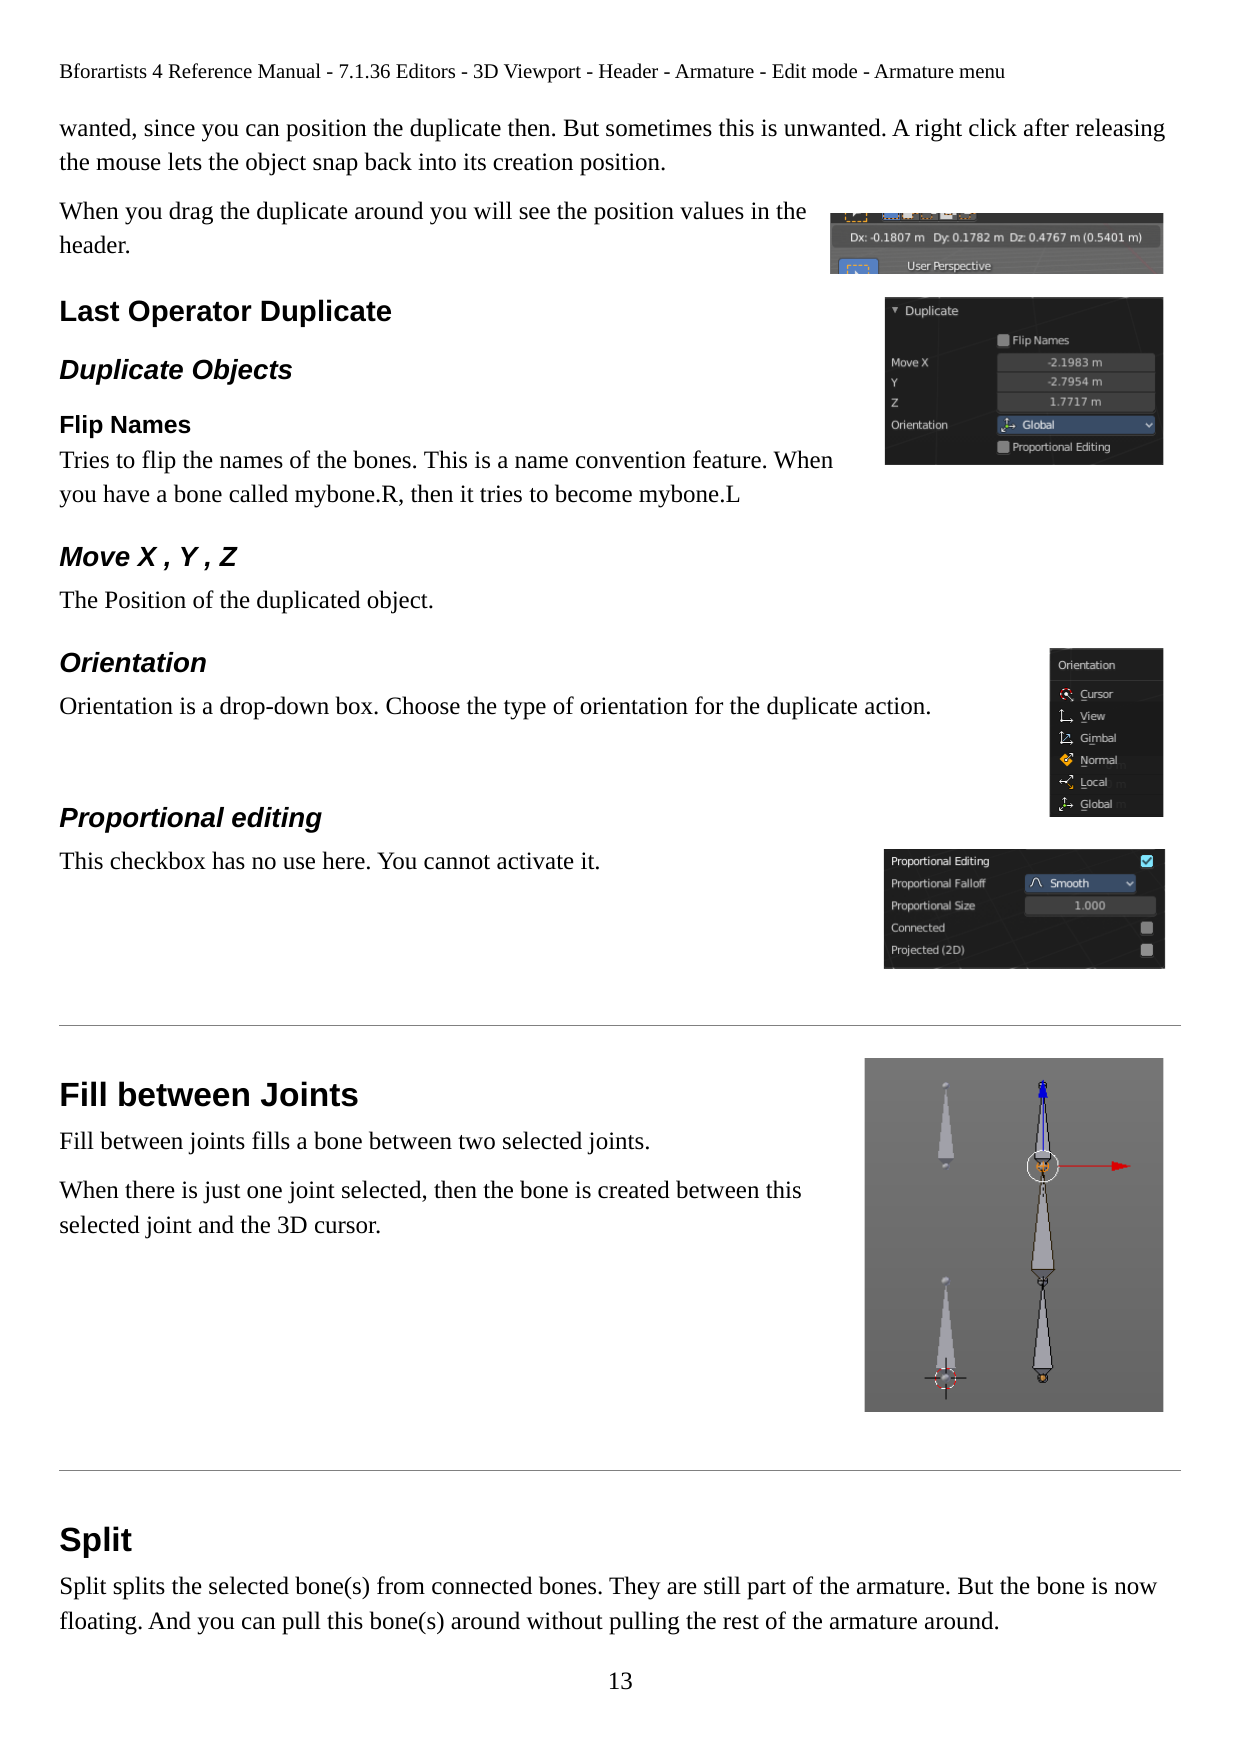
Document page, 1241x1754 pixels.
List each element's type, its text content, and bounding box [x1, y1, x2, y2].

picture [884, 297, 1164, 465]
subtitle [1164, 353, 1181, 385]
picture [864, 1058, 1164, 1412]
subtitle Duplicate Objects [59, 353, 884, 385]
text wanted, since you can position the duplicate then. But sometimes this is unwanted. A right click after releasing the mouse lets the object snap back into its creation position. [59, 113, 1181, 176]
text The Position of the duplicated object. [59, 585, 1181, 614]
subtitle [1164, 410, 1181, 438]
subtitle [1164, 1075, 1181, 1114]
picture [830, 213, 1164, 274]
subtitle Last Operator Duplicate [59, 294, 1181, 328]
text When you drag the duplicate around you will see the position values in the header. [59, 196, 1181, 259]
subtitle Fill between Joints [59, 1075, 864, 1114]
subtitle Flip Names [59, 410, 884, 438]
text Fill between joints fills a bone between two selected joints. [59, 1126, 864, 1155]
text Orientation is a drop-down box. Choose the type of orientation for the duplicate action. [59, 691, 1049, 720]
picture [883, 849, 1166, 969]
text When there is just one joint selected, then the bone is created between this selected joint and the 3D cursor. [59, 1175, 864, 1238]
text Tries to flip the names of the bones. This is a name convention feature. When you have a bone called mybone.R, then it tries to become mybone.L [59, 445, 1181, 508]
subtitle Orientation [59, 647, 1181, 678]
subtitle Proportional editing [59, 802, 1181, 833]
picture [1049, 648, 1164, 817]
subtitle Split [59, 1520, 1181, 1559]
subtitle Move X , Y , Z [59, 541, 1181, 573]
text This checkbox has no use here. You cannot activate it. [59, 846, 1181, 875]
text Split splits the selected bone(s) from connected bones. They are still part of the armature. But the bone is now floating. And you can pull this bone(s) around without pulling the rest of the armature around. [59, 1571, 1181, 1634]
